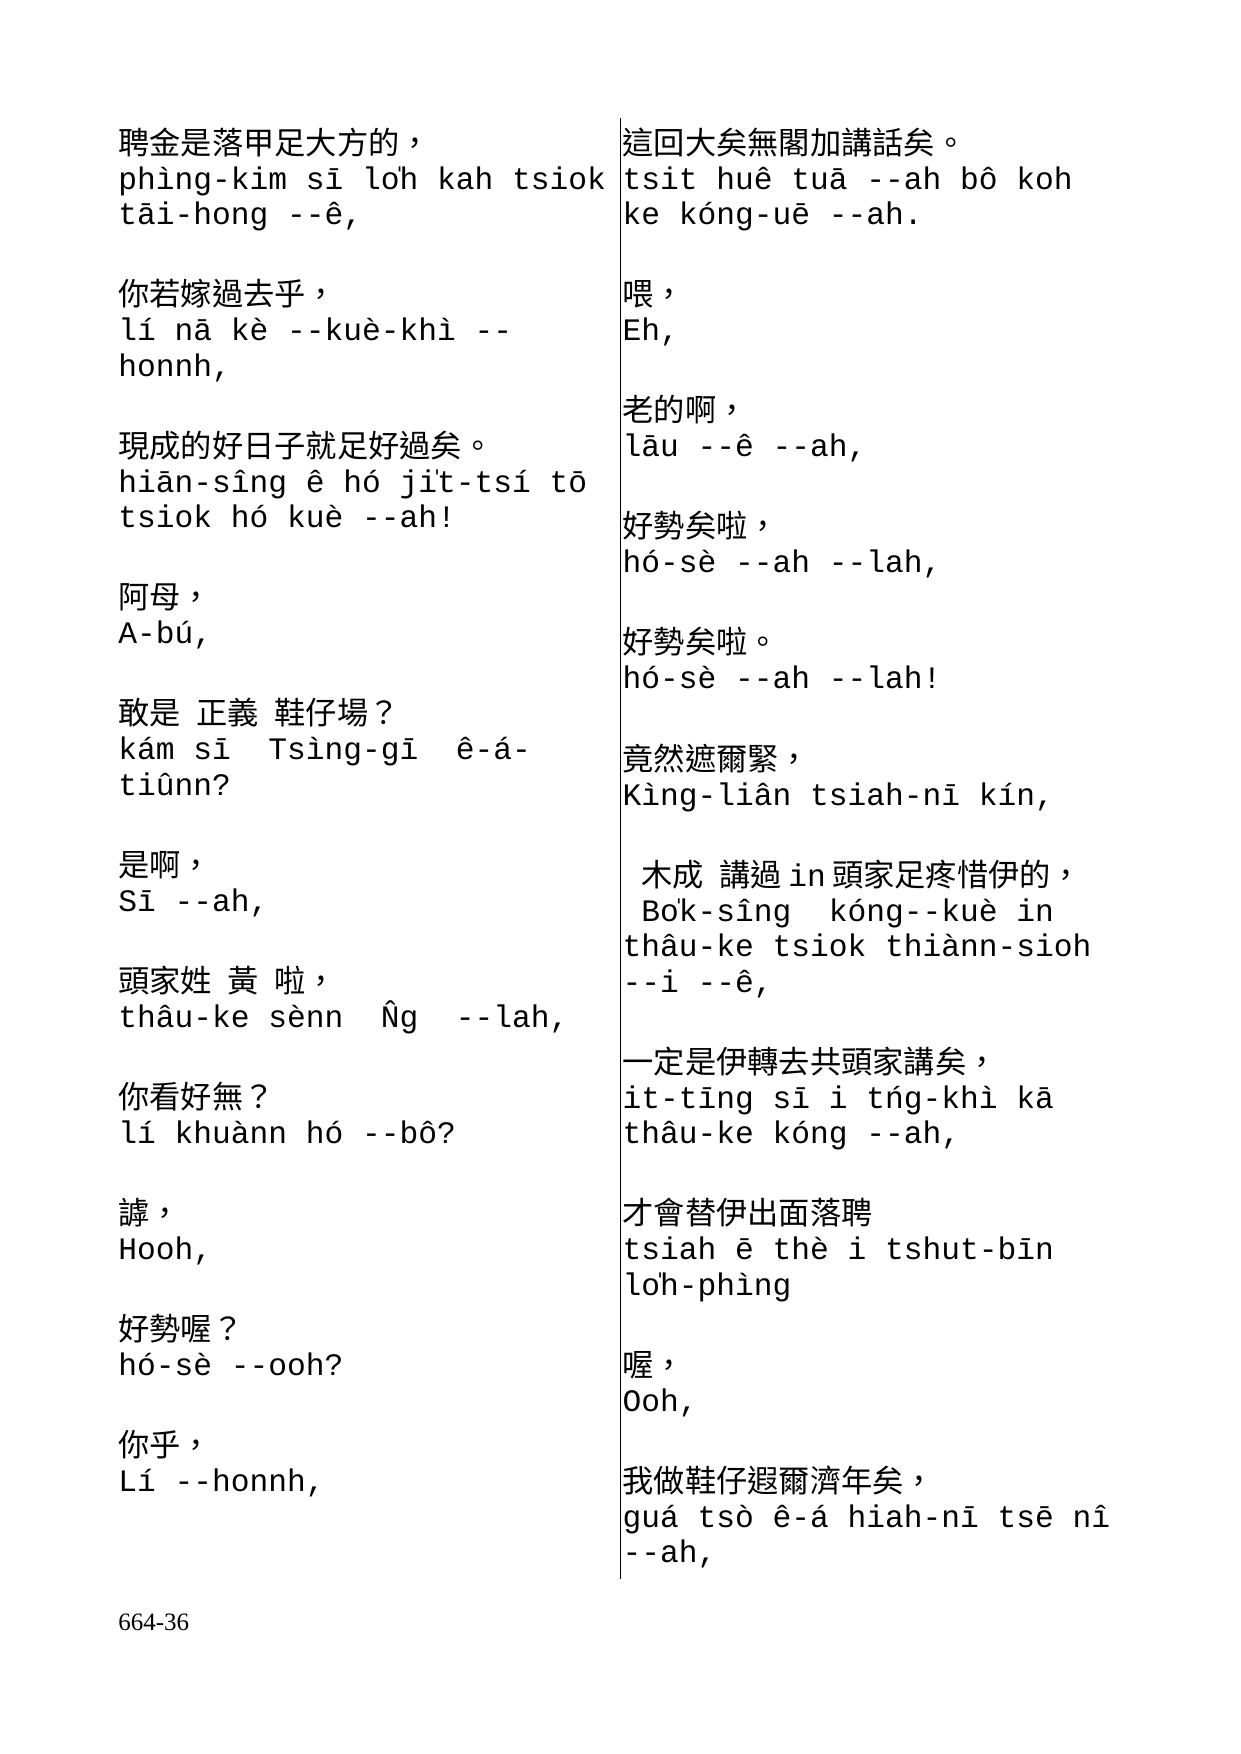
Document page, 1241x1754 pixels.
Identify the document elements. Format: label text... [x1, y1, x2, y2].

text 木成 講過in頭家足疼惜伊的， [622, 850, 1122, 895]
text 喔， [622, 1340, 1122, 1385]
text Sī --ah, [118, 885, 618, 921]
text lāu --ê --ah, [622, 431, 1122, 466]
text 頭家姓 黃 啦， [118, 956, 618, 1001]
text 是啊， [118, 840, 618, 885]
text Bo̍k-sîng kóng--kuè in thâu-ke tsiok thiànn-sioh --i --ê, [622, 895, 1122, 1002]
text 我做鞋仔遐爾濟年矣， [622, 1456, 1122, 1501]
text lí nā kè --kuè-khì --honnh, [118, 315, 618, 386]
text 喂， [622, 269, 1122, 315]
text thâu-ke sènn N̂g --lah, [118, 1001, 618, 1037]
text 才會替伊出面落聘 [622, 1188, 1122, 1234]
text guá tsò ê-á hiah-nī tsē nî --ah, [622, 1501, 1122, 1572]
text hiān-sîng ê hó ji̍t-tsí tō tsiok hó kuè --ah! [118, 466, 618, 537]
text Hooh, [118, 1233, 618, 1269]
text phìng-kim sī lo̍h kah tsiok tāi-hong --ê, [118, 163, 618, 234]
text 你看好無？ [118, 1072, 618, 1117]
text Kìng-liân tsiah-nī kín, [622, 779, 1122, 814]
text Eh, [622, 315, 1122, 350]
text tsiah ē thè i tshut-bīn lo̍h-phìng [622, 1234, 1122, 1304]
text 這回大矣無閣加講話矣。 [622, 118, 1122, 163]
text 你若嫁過去乎， [118, 269, 618, 315]
text 竟然遮爾緊， [622, 734, 1122, 779]
text Ooh, [622, 1385, 1122, 1421]
text hó-sè --ah --lah! [622, 663, 1122, 698]
text A-bú, [118, 618, 618, 653]
text lí khuànn hó --bô? [118, 1117, 618, 1153]
text tsit huê tuā --ah bô koh ke kóng-uē --ah. [622, 163, 1122, 234]
text 一定是伊轉去共頭家講矣， [622, 1037, 1122, 1082]
text 好勢矣啦。 [622, 618, 1122, 663]
text 阿母， [118, 572, 618, 618]
text 你乎， [118, 1420, 618, 1465]
text 好勢矣啦， [622, 502, 1122, 547]
text 敢是 正義 鞋仔場？ [118, 688, 618, 734]
text Lí --honnh, [118, 1465, 618, 1501]
text 謼， [118, 1188, 618, 1233]
text 聘金是落甲足大方的， [118, 118, 618, 163]
text kám sī Tsìng-gī ê-á-tiûnn? [118, 734, 618, 804]
text hó-sè --ah --lah, [622, 547, 1122, 582]
text hó-sè --ooh? [118, 1349, 618, 1385]
text it-tīng sī i tńg-khì kā thâu-ke kóng --ah, [622, 1082, 1122, 1153]
text 好勢喔？ [118, 1304, 618, 1349]
text 老的啊， [622, 386, 1122, 431]
text 現成的好日子就足好過矣。 [118, 421, 618, 466]
